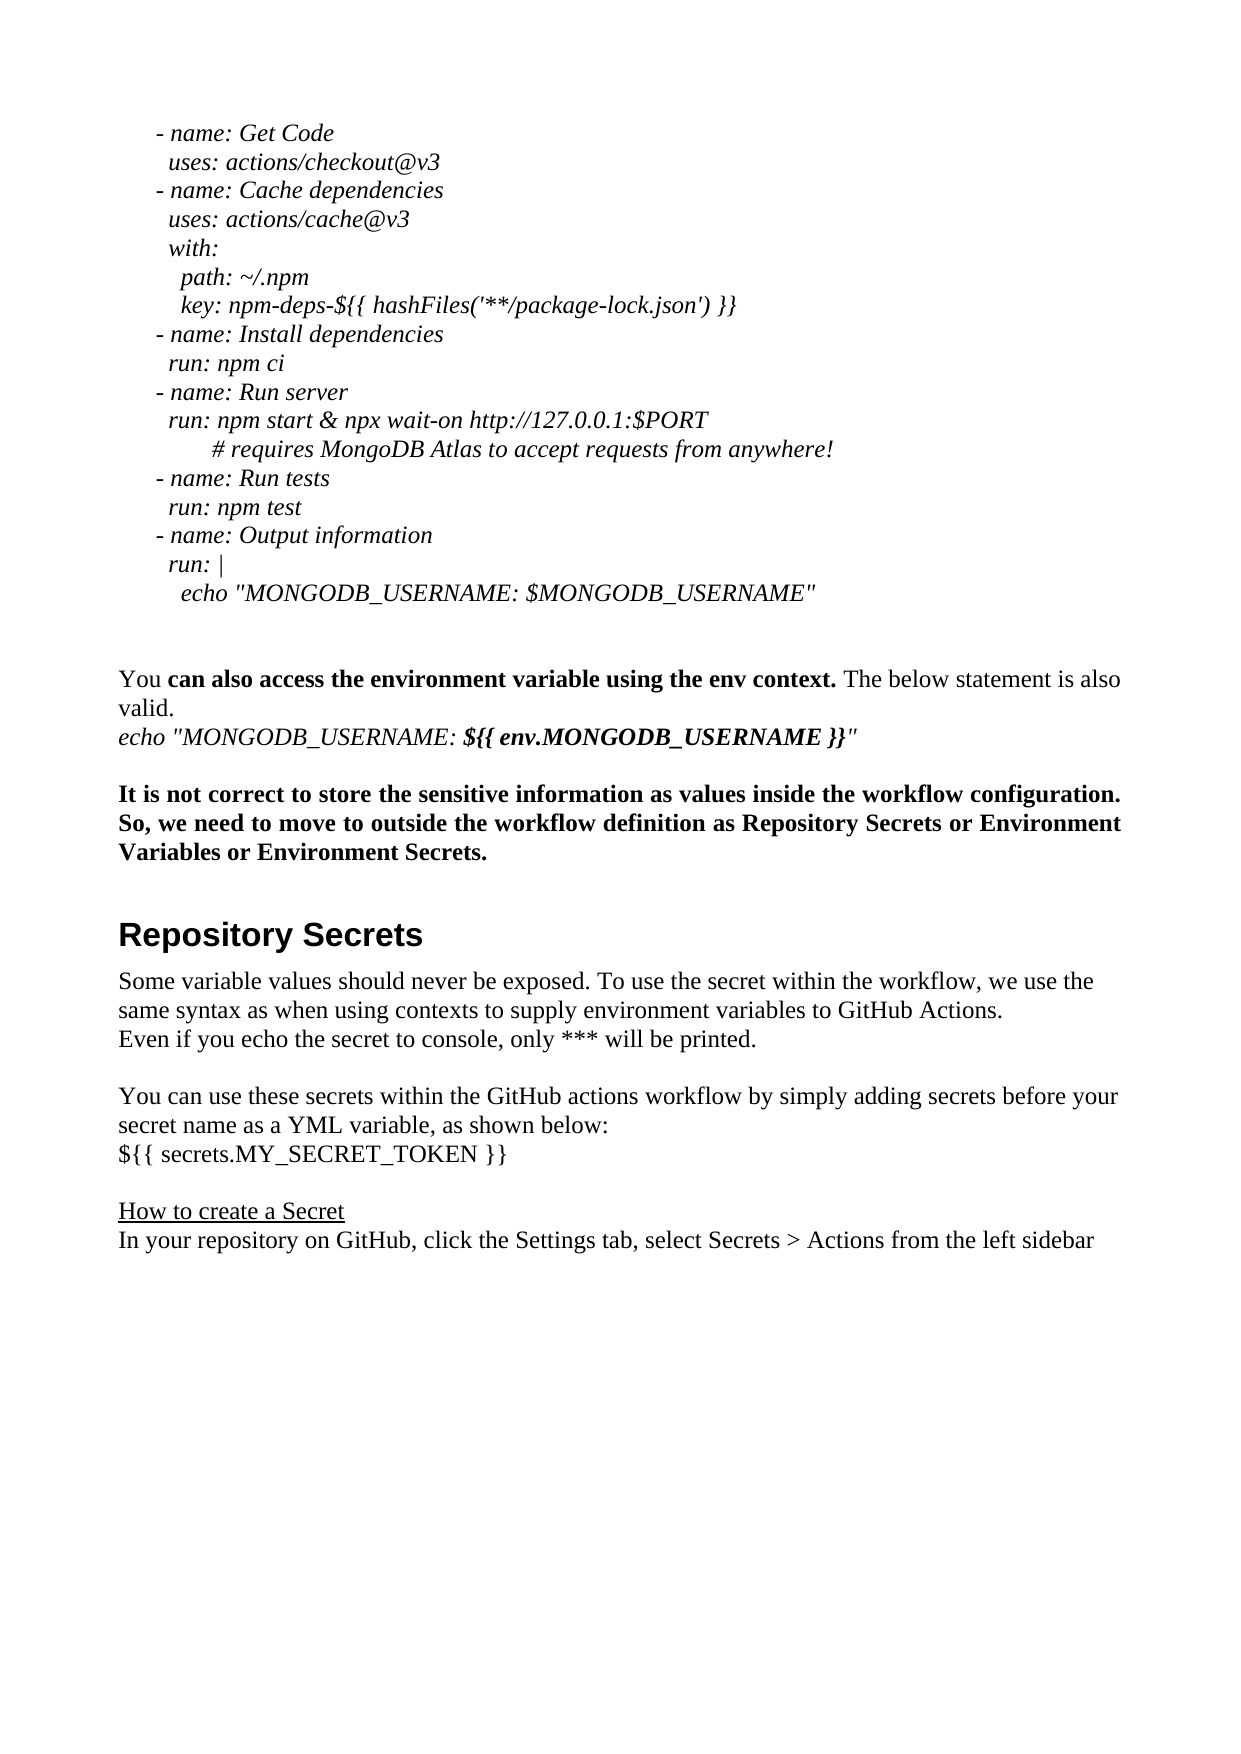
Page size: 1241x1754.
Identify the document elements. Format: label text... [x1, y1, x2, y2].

text - name: Install dependencies [118, 319, 1122, 348]
text - name: Output information [118, 521, 1122, 549]
text echo "MONGODB_USERNAME: $MONGODB_USERNAME" [118, 578, 1122, 607]
text Some variable values should never be exposed. To use the secret within the workflow, we use the same syntax as when using contexts to supply environment variables to GitHub Actions. [118, 966, 1122, 1024]
text It is not correct to store the sensitive information as values inside the workflow configuration. So, we need to move to outside the workflow definition as Repository Secrets or Environment Variables or Environment Secrets. [118, 779, 1122, 866]
text - name: Cache dependencies [118, 176, 1122, 204]
text run: npm test [118, 492, 1122, 521]
text uses: actions/cache@v3 [118, 204, 1122, 233]
text Even if you echo the secret to console, only *** will be printed. [118, 1024, 1122, 1053]
text You can also access the environment variable using the env context. The below statement is also valid. [118, 664, 1122, 722]
text ${{ secrets.MY_SECRET_TOKEN }} [118, 1139, 1122, 1168]
text run: npm start & npx wait-on http://127.0.0.1:$PORT [118, 406, 1122, 434]
text You can use these secrets within the GitHub actions workflow by simply adding secrets before your secret name as a YML variable, as shown below: [118, 1081, 1122, 1139]
text run: npm ci [118, 348, 1122, 377]
text path: ~/.npm [118, 262, 1122, 291]
text echo "MONGODB_USERNAME: ${{ env.MONGODB_USERNAME }}" [118, 722, 1122, 751]
text with: [118, 233, 1122, 262]
text - name: Run server [118, 377, 1122, 406]
text run: | [118, 549, 1122, 578]
text # requires MongoDB Atlas to accept requests from anywhere! [118, 434, 1122, 463]
text key: npm-deps-${{ hashFiles('**/package-lock.json') }} [118, 291, 1122, 319]
text In your repository on GitHub, click the Settings tab, select Secrets > Actions from the left sidebar [118, 1225, 1122, 1254]
text - name: Run tests [118, 463, 1122, 492]
text uses: actions/checkout@v3 [118, 147, 1122, 176]
text - name: Get Code [118, 118, 1122, 147]
text How to create a Secret [118, 1196, 1122, 1225]
subtitle Repository Secrets [118, 915, 1122, 954]
